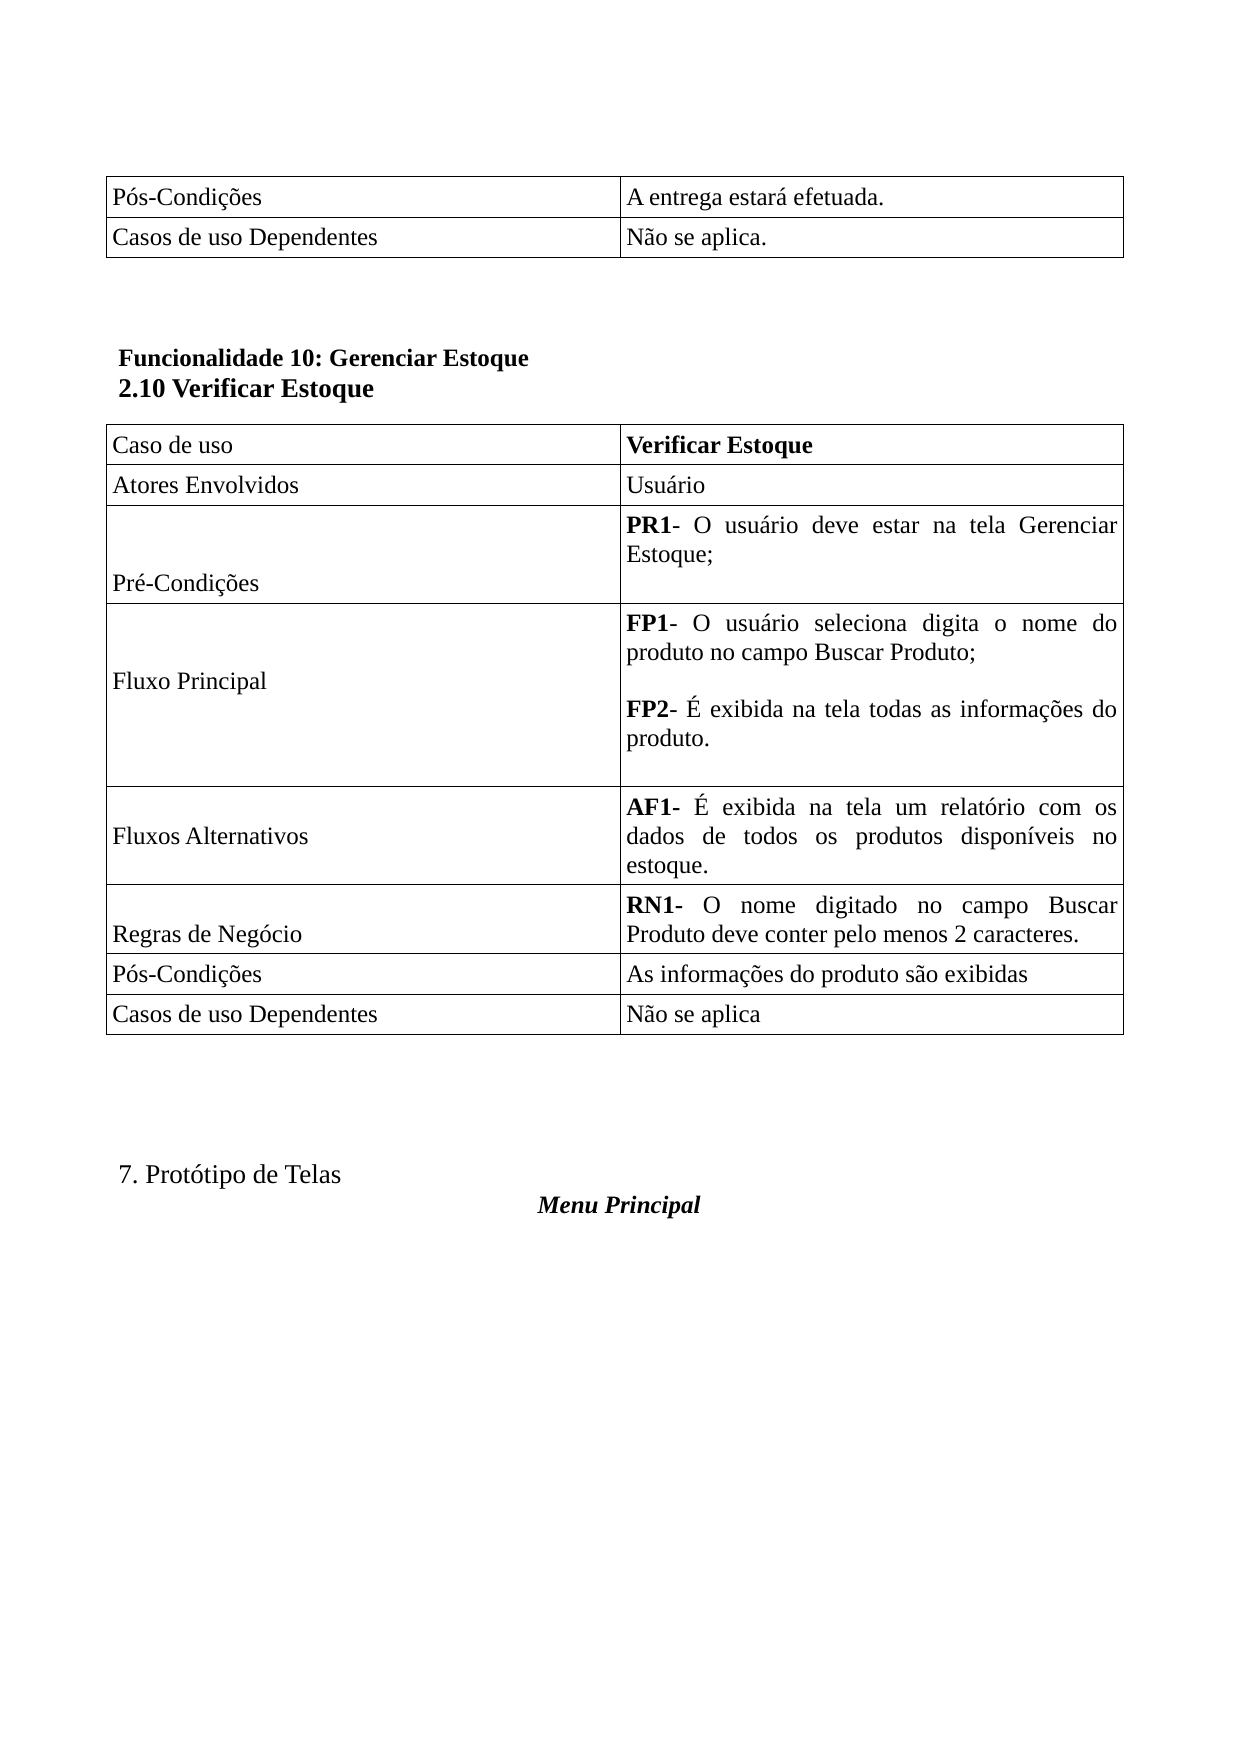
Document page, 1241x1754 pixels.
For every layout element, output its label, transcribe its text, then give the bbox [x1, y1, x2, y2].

table_cell Fluxos Alternativos [107, 787, 620, 884]
table_cell Regras de Negócio [107, 885, 620, 953]
text Funcionalidade 10: Gerenciar Estoque [118, 343, 1122, 372]
table_cell As informações do produto são exibidas [621, 954, 1123, 994]
table_cell Fluxo Principal [107, 604, 620, 786]
table_cell FP1- O usuário seleciona digita o nome do produto no campo Buscar Produto; FP2- É exibida na tela todas as informações do produto. [621, 604, 1123, 786]
table_cell Pré-Condições [107, 506, 620, 602]
table_cell Pós-Condições [107, 177, 620, 217]
table_header Caso de uso [107, 425, 620, 464]
table_cell Usuário [621, 465, 1123, 504]
table_cell RN1- O nome digitado no campo Buscar Produto deve conter pelo menos 2 caracteres. [621, 885, 1123, 953]
table_cell PR1- O usuário deve estar na tela Gerenciar Estoque; [621, 506, 1123, 602]
table_cell Atores Envolvidos [107, 465, 620, 504]
table_cell Não se aplica. [621, 218, 1123, 257]
text 7. Protótipo de Telas [118, 1159, 1122, 1190]
table_header Verificar Estoque [621, 425, 1123, 464]
text 2.10 Verificar Estoque [118, 372, 1122, 403]
table_cell Casos de uso Dependentes [107, 218, 620, 257]
text Menu Principal [118, 1190, 1122, 1218]
table_cell AF1- É exibida na tela um relatório com os dados de todos os produtos disponíveis no estoque. [621, 787, 1123, 884]
table_cell A entrega estará efetuada. [621, 177, 1123, 217]
table_cell Pós-Condições [107, 954, 620, 994]
table_cell Casos de uso Dependentes [107, 995, 620, 1034]
table_cell Não se aplica [621, 995, 1123, 1034]
